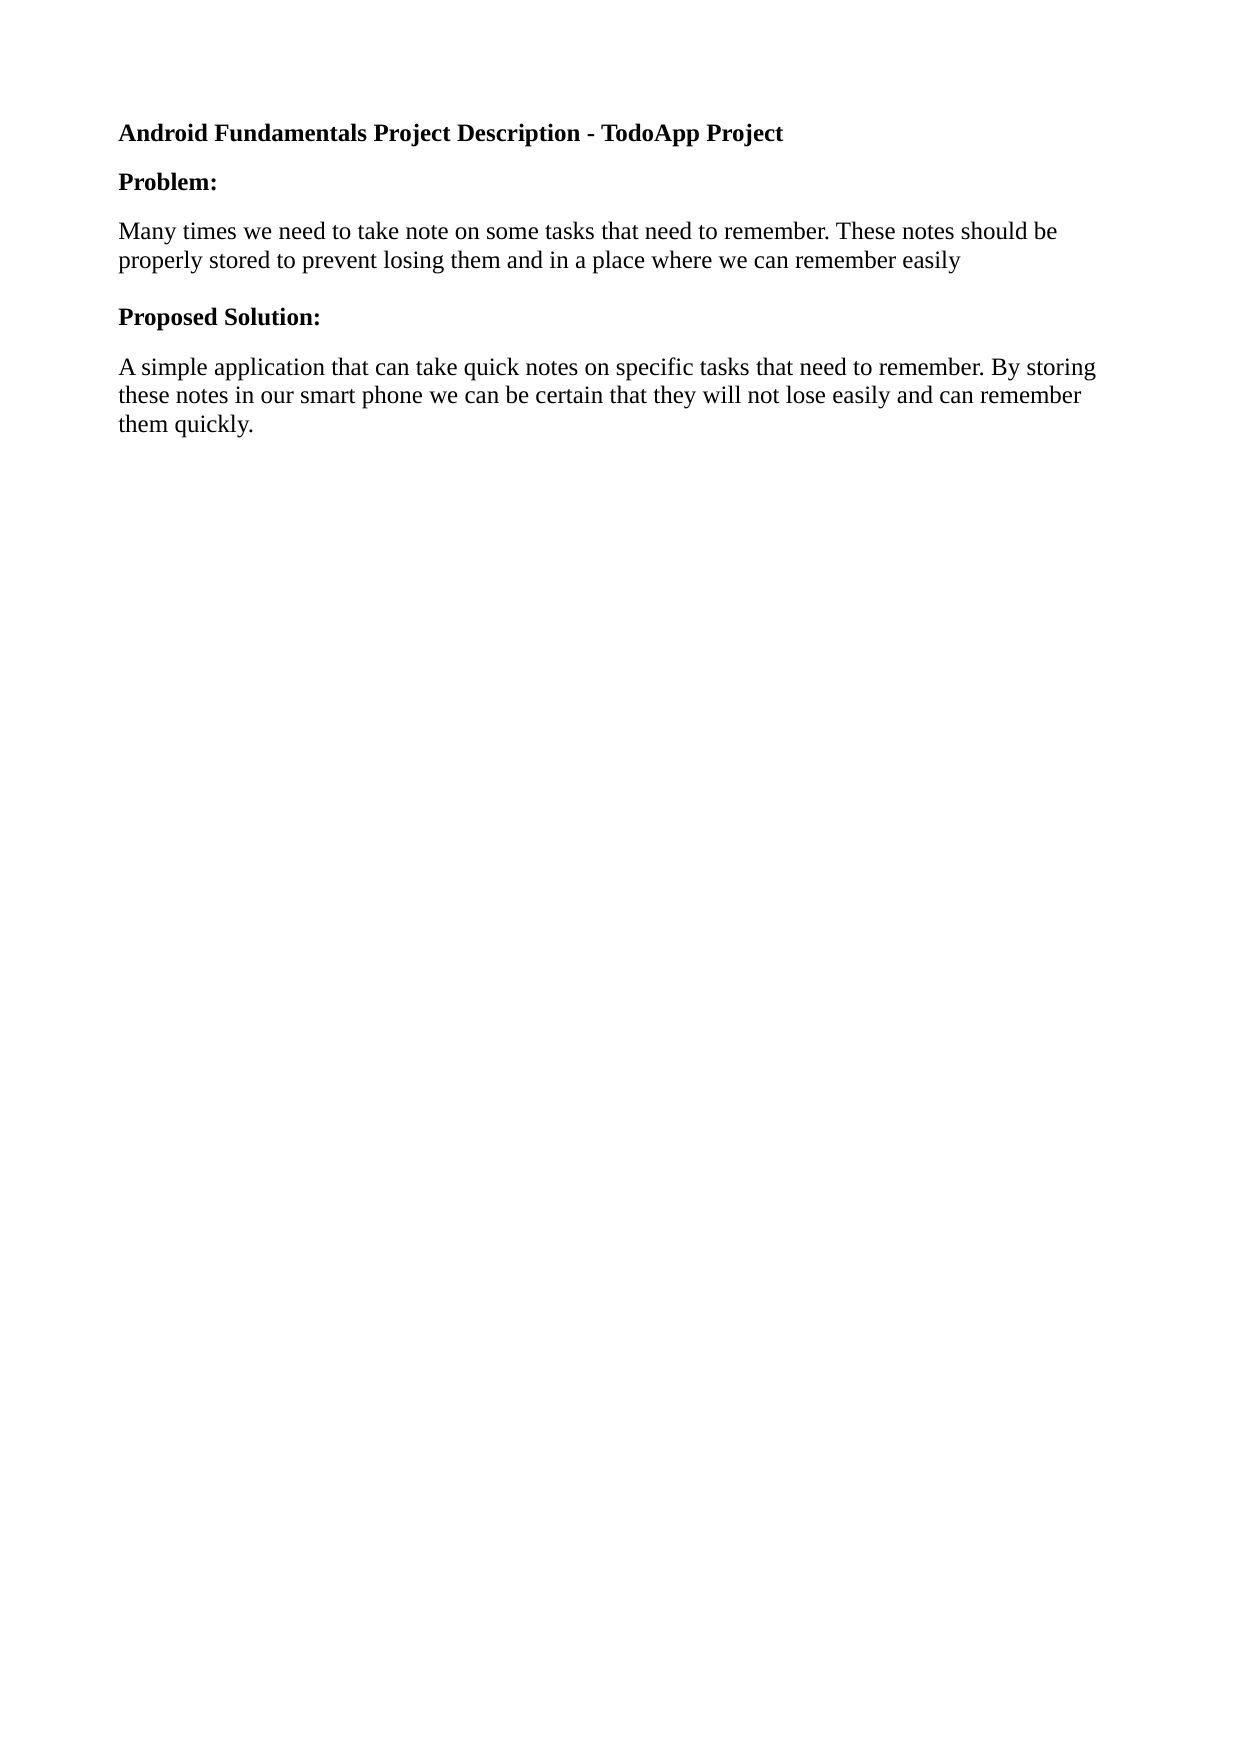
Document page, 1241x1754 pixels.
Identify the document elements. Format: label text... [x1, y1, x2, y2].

text Problem: [118, 167, 1122, 196]
text A simple application that can take quick notes on specific tasks that need to remember. By storing these notes in our smart phone we can be certain that they will not lose easily and can remember them quickly. [118, 352, 1122, 438]
text Many times we need to take note on some tasks that need to remember. These notes should be properly stored to prevent losing them and in a place where we can remember easily [118, 216, 1122, 274]
text Android Fundamentals Project Description - TodoApp Project [118, 118, 1122, 147]
text Proposed Solution: [118, 302, 1122, 331]
